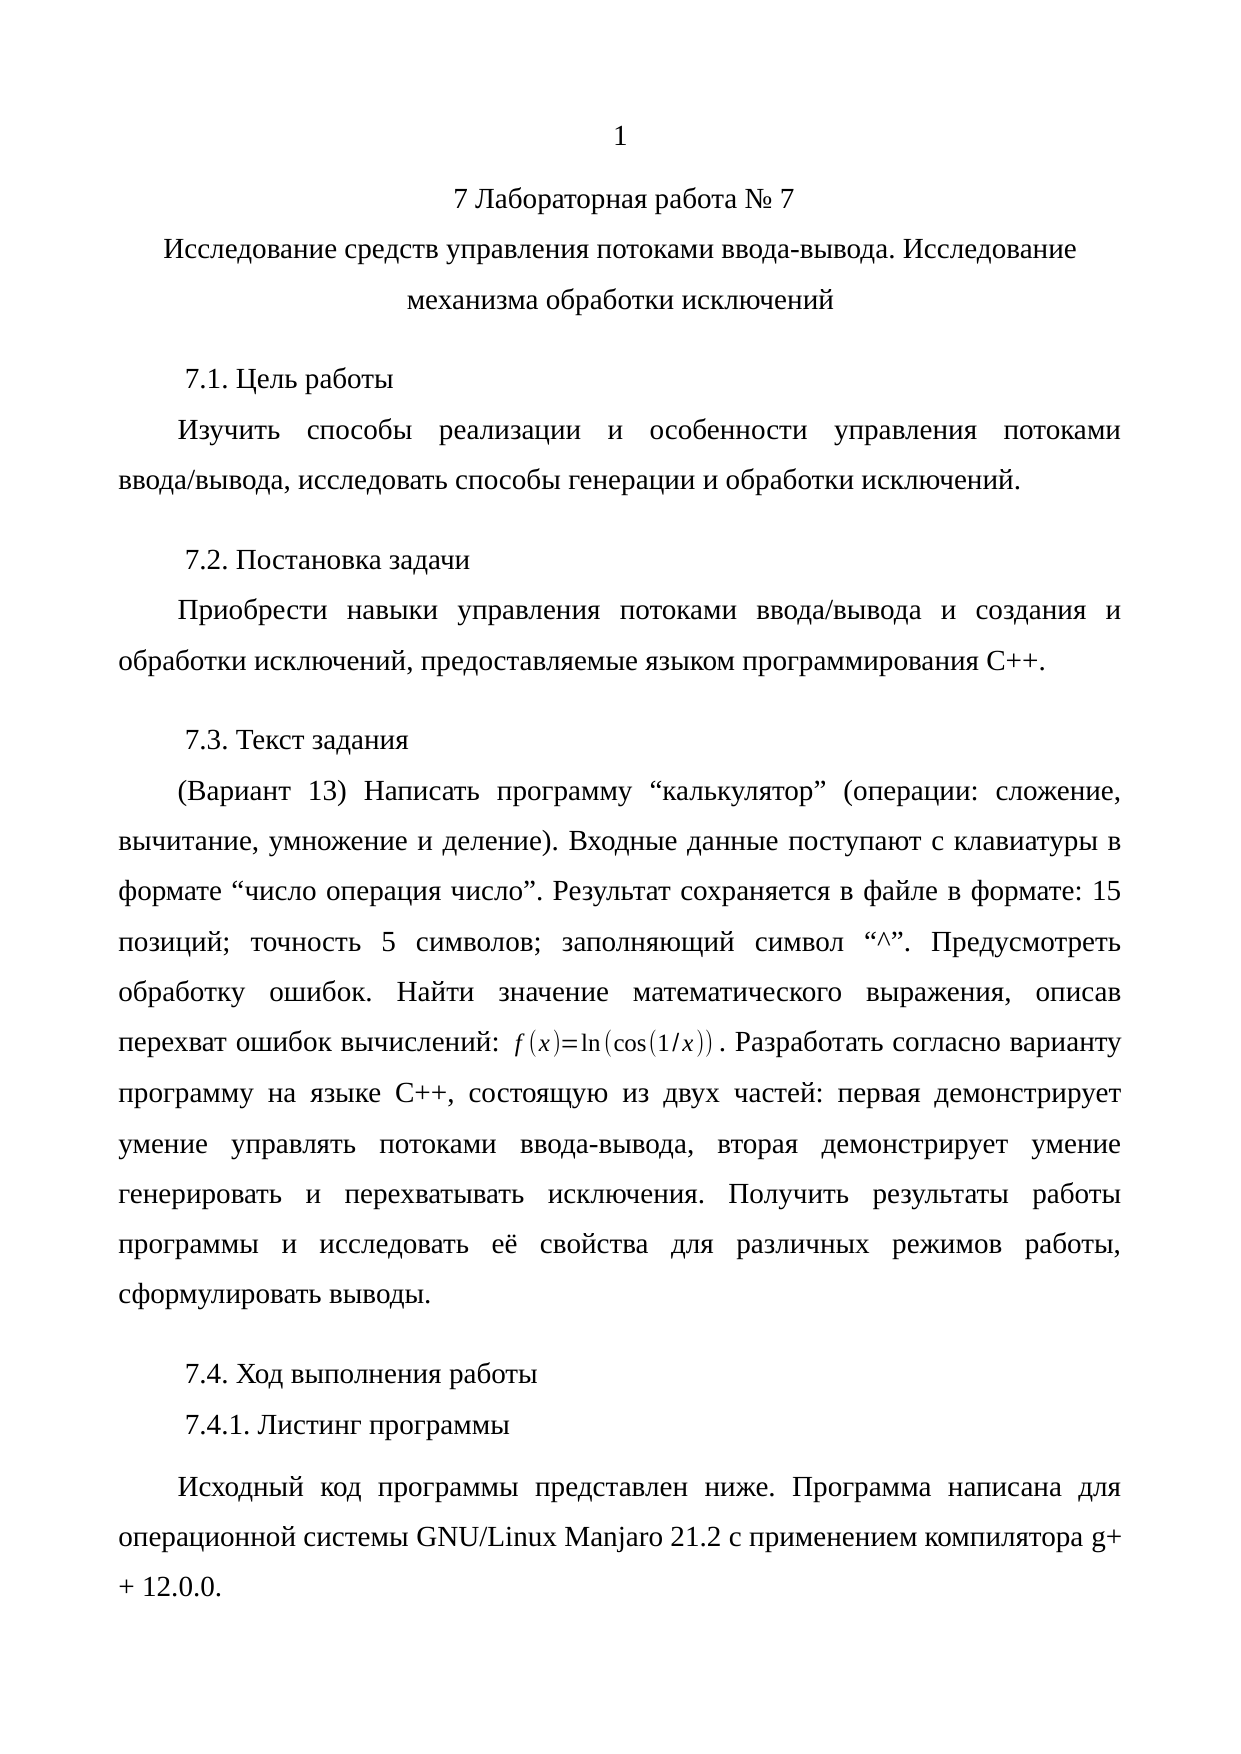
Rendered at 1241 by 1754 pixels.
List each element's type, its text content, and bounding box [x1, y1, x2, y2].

subtitle Текст задания [118, 722, 1122, 756]
title Исследование средств управления потоками ввода-вывода. Исследование механизма обработки исключений [118, 231, 1122, 315]
text Изучить способы реализации и особенности управления потоками ввода/вывода, исследовать способы генерации и обработки исключений. [118, 412, 1122, 496]
subtitle Цель работы [118, 362, 1122, 395]
text Исходный код программы представлен ниже. Программа написана для операционной системы GNU/Linux Manjaro 21.2 с применением компилятора g++ 12.0.0. [118, 1469, 1122, 1603]
text (Вариант 13) Написать программу “калькулятор” (операции: сложение, вычитание, умножение и деление). Входные данные поступают с клавиатуры в формате “число операция число”. Результат сохраняется в файле в формате: 15 позиций; точность 5 символов; заполняющий символ “^”. Предусмотреть обработку ошибок. Найти значение математического выражения, описав перехват ошибок вычислений: . Разработать согласно варианту программу на языке C++, состоящую из двух частей: первая демонстрирует умение управлять потоками ввода-вывода, вторая демонстрирует умение генерировать и перехватывать исключения. Получить результаты работы программы и исследовать её свойства для различных режимов работы, сформулировать выводы. [118, 773, 1122, 1310]
subtitle Ход выполнения работы [118, 1356, 1122, 1390]
subtitle Листинг программы [118, 1407, 1122, 1440]
subtitle Постановка задачи [118, 542, 1122, 576]
text Приобрести навыки управления потоками ввода/вывода и создания и обработки исключений, предоставляемые языком программирования C++. [118, 592, 1122, 676]
subtitle Лабораторная работа № 7 [118, 181, 1122, 215]
